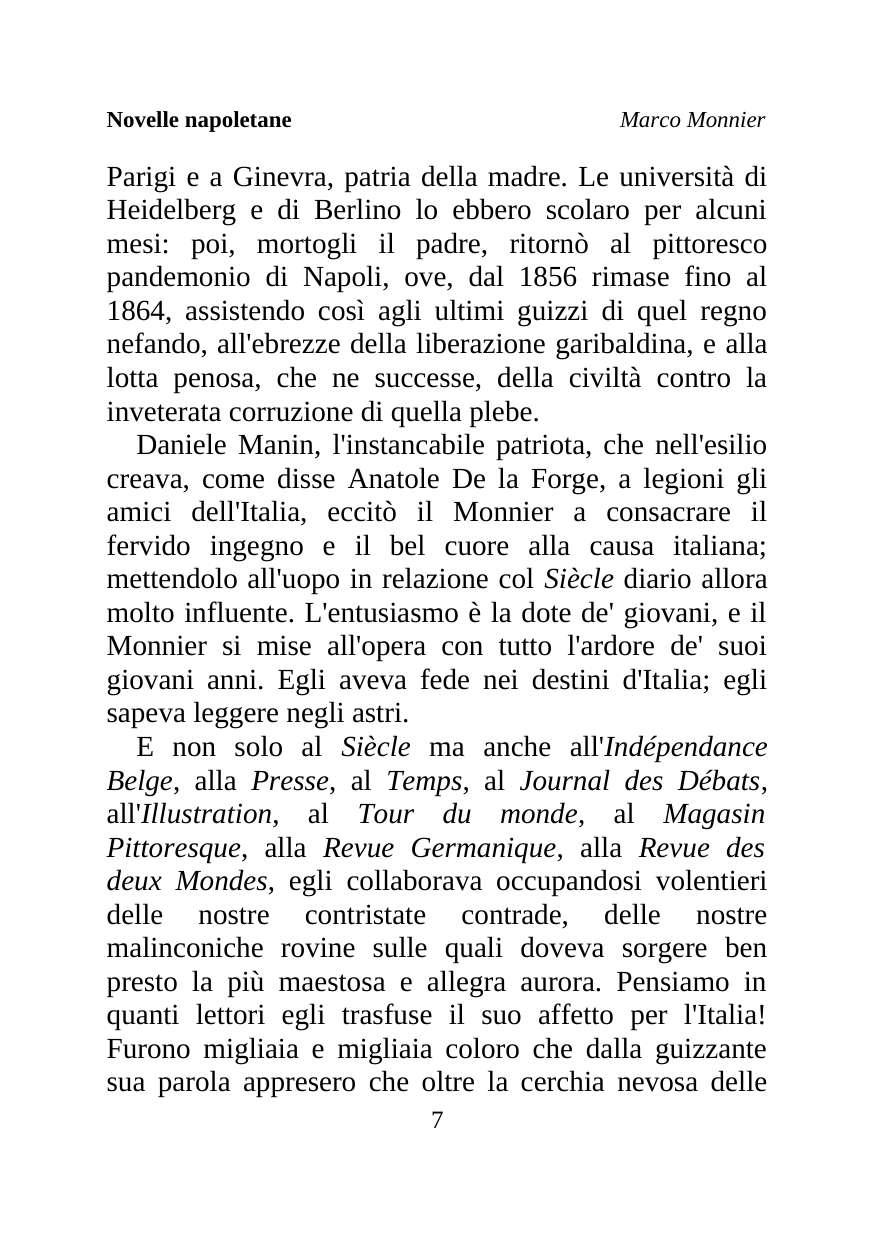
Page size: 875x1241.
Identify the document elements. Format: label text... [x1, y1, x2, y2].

text Parigi e a Ginevra, patria della madre. Le università di Heidelberg e di Berlino lo ebbero scolaro per alcuni mesi: poi, mortogli il padre, ritornò al pittoresco pandemonio di Napoli, ove, dal 1856 rimase fino al 1864, assistendo così agli ultimi guizzi di quel regno nefando, all'ebrezze della liberazione garibaldina, e alla lotta penosa, che ne successe, della civiltà contro la inveterata corruzione di quella plebe. [106, 159, 768, 427]
text E non solo al Siècle ma anche all'Indépendance Belge, alla Presse, al Temps, al Journal des Débats, all'Illustration, al Tour du monde, al Magasin Pittoresque, alla Revue Germanique, alla Revue des deux Mondes, egli collaborava occupandosi volentieri delle nostre contristate contrade, delle nostre malinconiche rovine sulle quali doveva sorgere ben presto la più maestosa e allegra aurora. Pensiamo in quanti lettori egli trasfuse il suo affetto per l'Italia! Furono migliaia e migliaia coloro che dalla guizzante sua parola appresero che oltre la cerchia nevosa delle [106, 729, 768, 1098]
text Daniele Manin, l'instancabile patriota, che nell'esilio creava, come disse Anatole De la Forge, a legioni gli amici dell'Italia, eccitò il Monnier a consacrare il fervido ingegno e il bel cuore alla causa italiana; mettendolo all'uopo in relazione col Siècle diario allora molto influente. L'entusiasmo è la dote de' giovani, e il Monnier si mise all'opera con tutto l'ardore de' suoi giovani anni. Egli aveva fede nei destini d'Italia; egli sapeva leggere negli astri. [106, 427, 768, 729]
